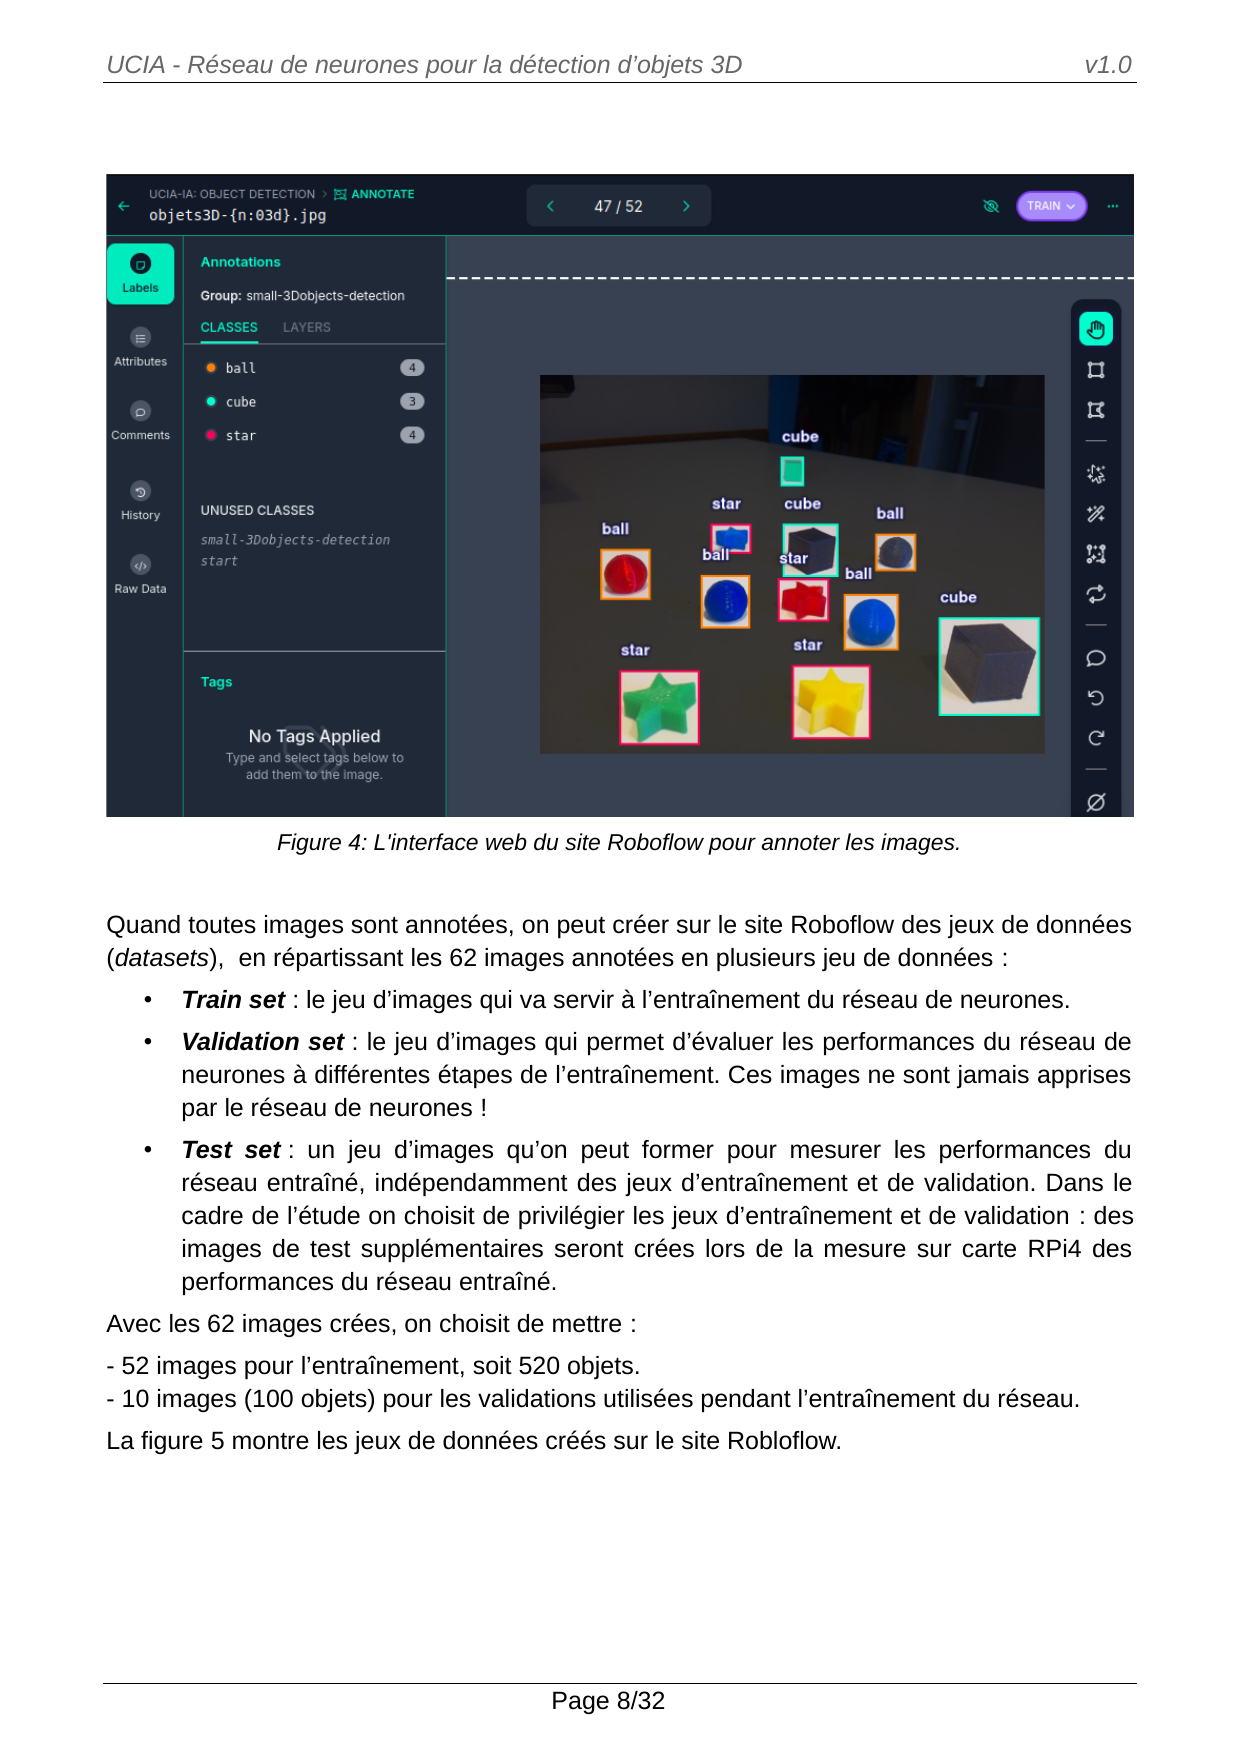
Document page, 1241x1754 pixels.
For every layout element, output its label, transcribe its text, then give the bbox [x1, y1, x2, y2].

text Quand toutes images sont annotées, on peut créer sur le site Roboflow des jeux de données (datasets), en répartissant les 62 images annotées en plusieurs jeu de données : [106, 910, 1134, 972]
picture [106, 174, 1134, 817]
list Test set : un jeu d’images qu’on peut former pour mesurer les performances du réseau entraîné, indépendamment des jeux d’entraînement et de validation. Dans le cadre de l’étude on choisit de privilégier les jeux d’entraînement et de validation : des images de test supplémentaires seront crées lors de la mesure sur carte RPi4 des performances du réseau entraîné. [144, 1135, 1134, 1296]
list Train set : le jeu d’images qui va servir à l’entraînement du réseau de neurones. [144, 985, 1134, 1014]
text La figure 5 montre les jeux de données créés sur le site Robloflow. [106, 1426, 1134, 1455]
text - 52 images pour l’entraînement, soit 520 objets. - 10 images (100 objets) pour les validations utilisées pendant l’entraînement du réseau. [106, 1351, 1134, 1413]
list Validation set : le jeu d’images qui permet d’évaluer les performances du réseau de neurones à différentes étapes de l’entraînement. Ces images ne sont jamais apprises par le réseau de neurones ! [144, 1027, 1134, 1122]
text Figure 4: L'interface web du site Roboflow pour annoter les images. [106, 817, 1134, 855]
text Avec les 62 images crées, on choisit de mettre : [106, 1309, 1134, 1338]
